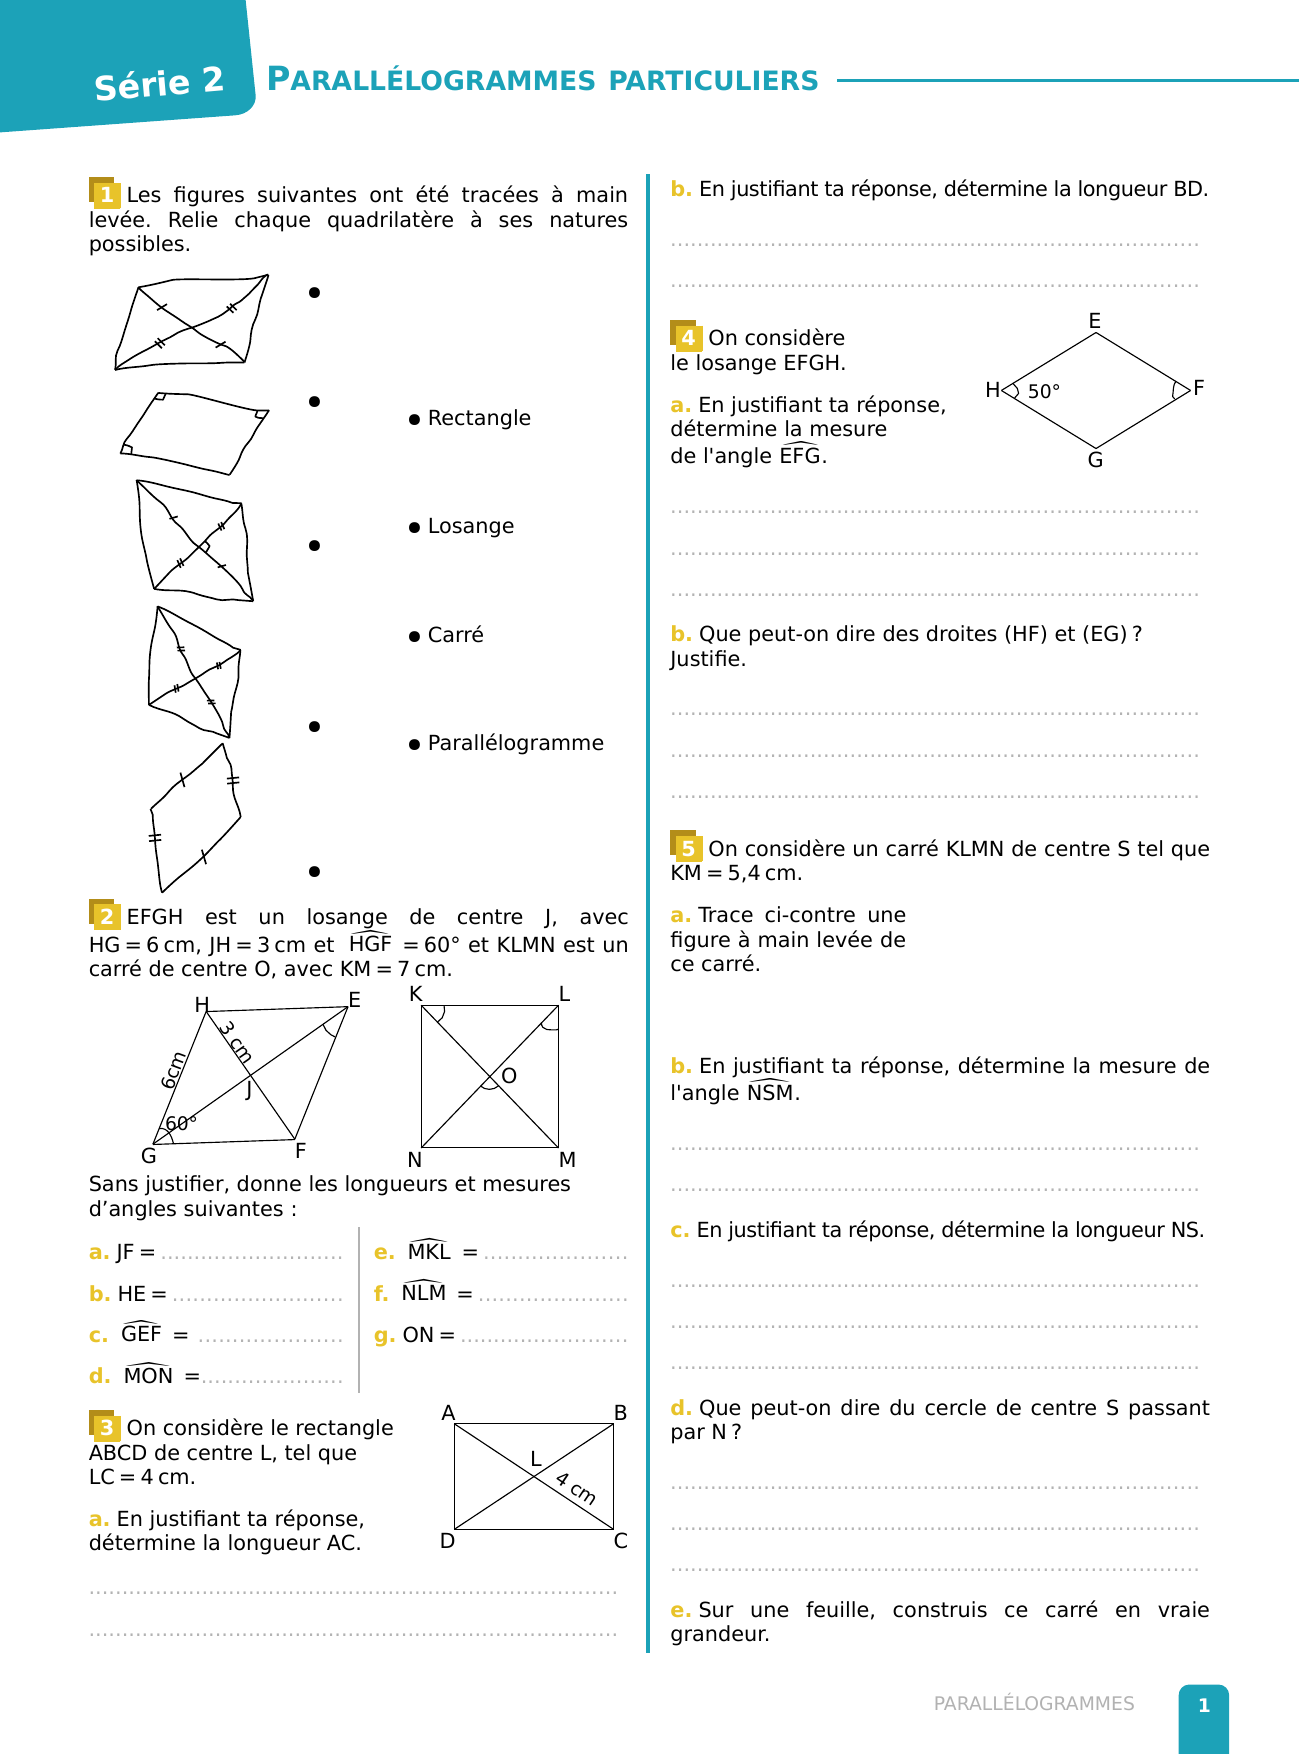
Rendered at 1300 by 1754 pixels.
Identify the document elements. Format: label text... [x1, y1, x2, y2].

subtitle EFGH est un losange de centre J, avec HG = 6 cm, JH = 3 cm et = 60° et KLMN est un carré de centre O, avec KM = 7 cm. [88, 898, 629, 981]
subtitle On considère le rectangle ABCD de centre L, tel que LC = 4 cm. [88, 1410, 629, 1489]
subtitle Que peut-on dire des droites (HF) et (EG) ? Justifie. [670, 622, 1211, 671]
list = [373, 1227, 629, 1268]
subtitle On considère le losange EFGH. [670, 320, 1211, 375]
table_header [301, 263, 330, 898]
subtitle On considère un carré KLMN de centre S tel que KM = 5,4 cm. [670, 830, 1211, 886]
subtitle En justifiant ta réponse, détermine la longueur NS. [670, 1218, 1211, 1242]
subtitle En justifiant ta réponse, détermine la mesure de l'angle . [670, 1054, 1211, 1106]
list JF = [88, 1227, 344, 1268]
table_header [89, 263, 301, 898]
subtitle En justifiant ta réponse, détermine la longueur BD. [670, 177, 1211, 201]
list = [88, 1309, 344, 1351]
subtitle Les figures suivantes ont été tracées à main levée. Relie chaque quadrilatère à ses natures possibles. [88, 177, 629, 257]
subtitle Sur une feuille, construis ce carré en vraie grandeur. [670, 1598, 1211, 1646]
subtitle En justifiant ta réponse, détermine la longueur AC. [88, 1507, 629, 1556]
subtitle Que peut-on dire du cercle de centre S passant par N ? [670, 1396, 1211, 1444]
subtitle Sans justifier, donne les longueurs et mesures d’angles suivantes : [88, 993, 623, 1221]
table_header Rectangle Losange Carré Parallélogramme [401, 263, 620, 898]
subtitle Trace ci-contre une figure à main levée de ce carré. [670, 903, 906, 976]
list HE = [88, 1268, 344, 1309]
list ON = [373, 1309, 629, 1351]
subtitle En justifiant ta réponse, détermine la mesure de l'angle . [670, 393, 1211, 469]
table_header [330, 263, 401, 898]
list = [88, 1351, 344, 1392]
list = [373, 1268, 629, 1309]
